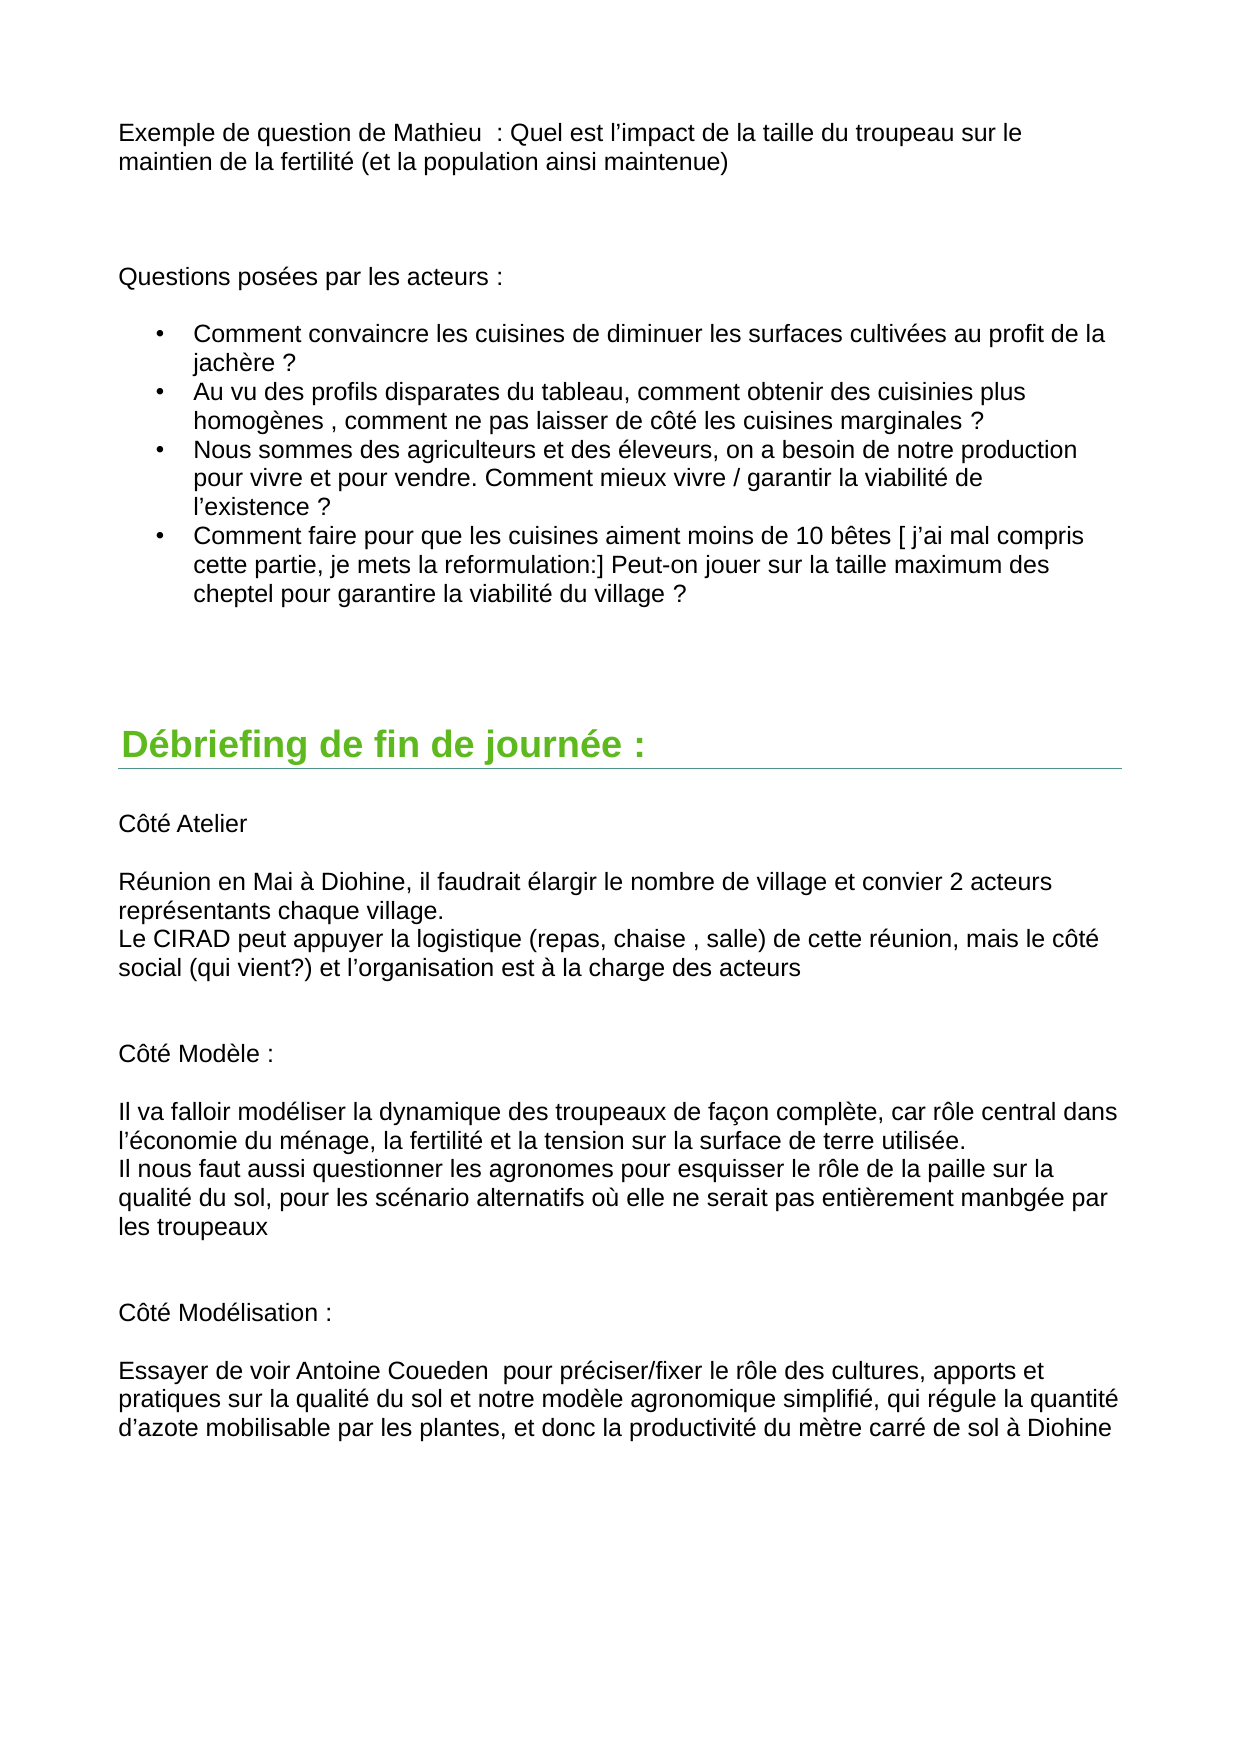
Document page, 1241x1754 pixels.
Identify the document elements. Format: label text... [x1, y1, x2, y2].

text Côté Atelier [118, 809, 1122, 838]
text Il va falloir modéliser la dynamique des troupeaux de façon complète, car rôle central dans l’économie du ménage, la fertilité et la tension sur la surface de terre utilisée. Il nous faut aussi questionner les agronomes pour esquisser le rôle de la paille sur la qualité du sol, pour les scénario alternatifs où elle ne serait pas entièrement manbgée par les troupeaux [118, 1097, 1122, 1241]
subtitle Débriefing de fin de journée : [118, 718, 1122, 768]
text Côté Modélisation : [118, 1298, 1122, 1327]
text Réunion en Mai à Diohine, il faudrait élargir le nombre de village et convier 2 acteurs représentants chaque village. [118, 867, 1122, 924]
text Questions posées par les acteurs : [118, 262, 1122, 291]
list Au vu des profils disparates du tableau, comment obtenir des cuisinies plus homogènes , comment ne pas laisser de côté les cuisines marginales ? [156, 377, 1122, 434]
list Nous sommes des agriculteurs et des éleveurs, on a besoin de notre production pour vivre et pour vendre. Comment mieux vivre / garantir la viabilité de l’existence ? [156, 434, 1122, 521]
list Comment convaincre les cuisines de diminuer les surfaces cultivées au profit de la jachère ? [156, 319, 1122, 377]
text Exemple de question de Mathieu : Quel est l’impact de la taille du troupeau sur le maintien de la fertilité (et la population ainsi maintenue) [118, 118, 1122, 176]
text Essayer de voir Antoine Coueden pour préciser/fixer le rôle des cultures, apports et pratiques sur la qualité du sol et notre modèle agronomique simplifié, qui régule la quantité d’azote mobilisable par les plantes, et donc la productivité du mètre carré de sol à Diohine [118, 1356, 1122, 1442]
text Le CIRAD peut appuyer la logistique (repas, chaise , salle) de cette réunion, mais le côté social (qui vient?) et l’organisation est à la charge des acteurs [118, 924, 1122, 982]
text Côté Modèle : [118, 1039, 1122, 1068]
list Comment faire pour que les cuisines aiment moins de 10 bêtes [ j’ai mal compris cette partie, je mets la reformulation:] Peut-on jouer sur la taille maximum des cheptel pour garantire la viabilité du village ? [156, 521, 1122, 607]
